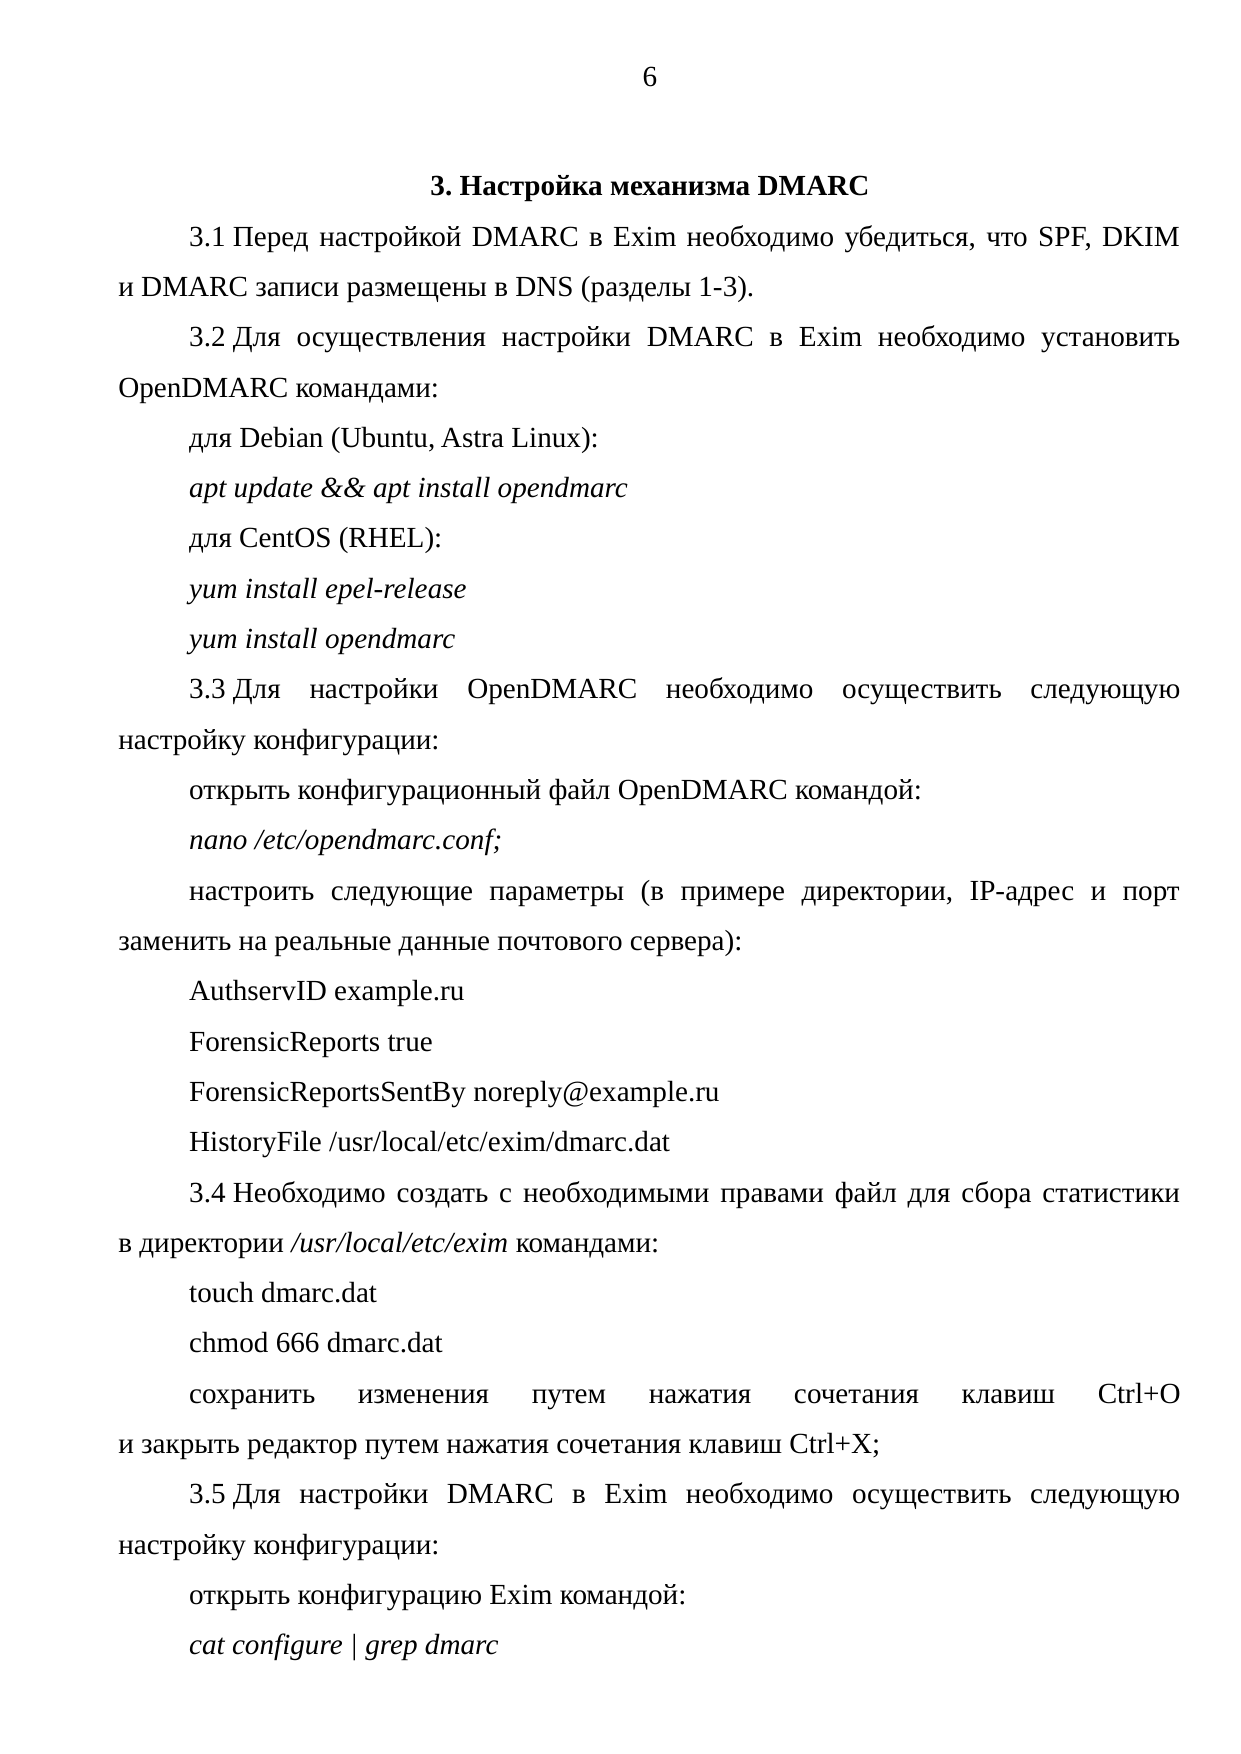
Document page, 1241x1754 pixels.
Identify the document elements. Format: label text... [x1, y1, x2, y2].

text настроить следующие параметры (в примере директории, IP-адрес и порт заменить на реальные данные почтового сервера): [118, 873, 1181, 957]
text 3.1 Перед настройкой DMARC в Exim необходимо убедиться, что SPF, DKIM и DMARC записи размещены в DNS (разделы 1-3). [118, 219, 1181, 303]
text cat configure | grep dmarc [118, 1627, 1181, 1661]
text yum install opendmarc [118, 621, 1181, 655]
text AuthservID example.ru [118, 973, 1181, 1007]
text для CentOS (RHEL): [118, 521, 1181, 554]
text apt update && apt install opendmarc [118, 470, 1181, 504]
subtitle 3. Настройка механизма DMARC [118, 168, 1181, 202]
text 3.3 Для настройки OpenDMARC необходимо осуществить следующую настройку конфигурации: [118, 672, 1181, 755]
text HistoryFile /usr/local/etc/exim/dmarc.dat [118, 1124, 1181, 1158]
text сохранить изменения путем нажатия сочетания клавиш Ctrl+O и закрыть редактор путем нажатия сочетания клавиш Ctrl+X; [118, 1376, 1181, 1460]
text 3.5 Для настройки DMARC в Exim необходимо осуществить следующую настройку конфигурации: [118, 1477, 1181, 1560]
text touch dmarc.dat [118, 1275, 1181, 1309]
text ForensicReportsSentBy noreply@example.ru [118, 1074, 1181, 1108]
text открыть конфигурацию Exim командой: [118, 1577, 1181, 1611]
text 3.2 Для осуществления настройки DMARC в Exim необходимо установить OpenDMARC командами: [118, 319, 1181, 403]
text nano /etc/opendmarc.conf; [118, 822, 1181, 856]
text для Debian (Ubuntu, Astra Linux): [118, 420, 1181, 453]
text открыть конфигурационный файл OpenDMARC командой: [118, 772, 1181, 806]
text ForensicReports true [118, 1024, 1181, 1057]
text yum install epel-release [118, 571, 1181, 604]
text chmod 666 dmarc.dat [118, 1326, 1181, 1359]
text 3.4 Необходимо создать с необходимыми правами файл для сбора статистики в директории /usr/local/etc/exim командами: [118, 1175, 1181, 1258]
